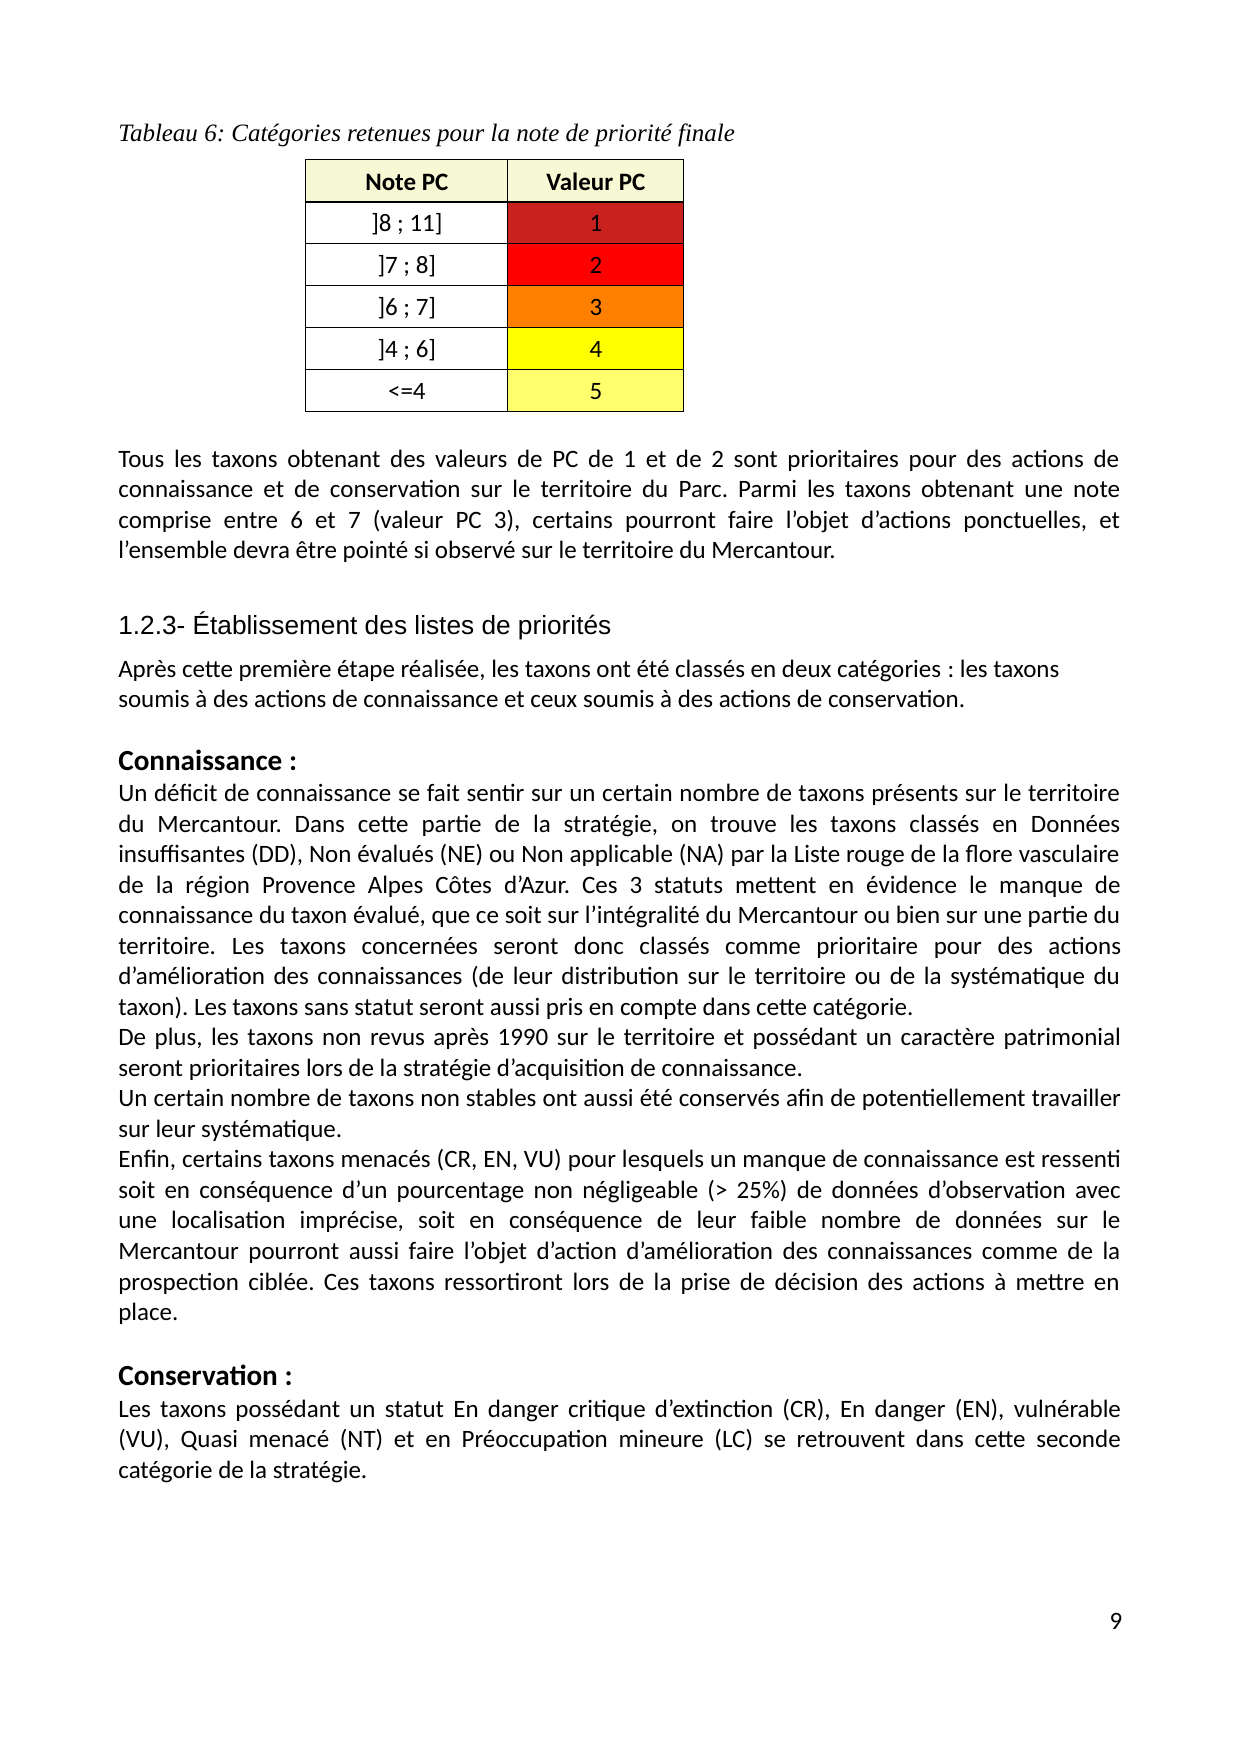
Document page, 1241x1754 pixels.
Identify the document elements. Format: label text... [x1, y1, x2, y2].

text Connaissance : [118, 742, 1122, 777]
table_cell 2 [508, 244, 683, 285]
text Les taxons possédant un statut En danger critique d’extinction (CR), En danger (EN), vulnérable (VU), Quasi menacé (NT) et en Préoccupation mineure (LC) se retrouvent dans cette seconde catégorie de la stratégie. [118, 1393, 1122, 1484]
text Tous les taxons obtenant des valeurs de PC de 1 et de 2 sont prioritaires pour des actions de connaissance et de conservation sur le territoire du Parc. Parmi les taxons obtenant une note comprise entre 6 et 7 (valeur PC 3), certains pourront faire l’objet d’actions ponctuelles, et l’ensemble devra être pointé si observé sur le territoire du Mercantour. [118, 443, 1122, 565]
text Enfin, certains taxons menacés (CR, EN, VU) pour lesquels un manque de connaissance est ressenti soit en conséquence d’un pourcentage non négligeable (> 25%) de données d’observation avec une localisation imprécise, soit en conséquence de leur faible nombre de données sur le Mercantour pourront aussi faire l’objet d’action d’amélioration des connaissances comme de la prospection ciblée. Ces taxons ressortiront lors de la prise de décision des actions à mettre en place. [118, 1144, 1122, 1327]
table_cell <=4 [306, 370, 507, 411]
table_cell ]7 ; 8] [306, 244, 507, 285]
table_header Note PC [306, 160, 507, 201]
text Un déficit de connaissance se fait sentir sur un certain nombre de taxons présents sur le territoire du Mercantour. Dans cette partie de la stratégie, on trouve les taxons classés en Données insuffisantes (DD), Non évalués (NE) ou Non applicable (NA) par la Liste rouge de la flore vasculaire de la région Provence Alpes Côtes d’Azur. Ces 3 statuts mettent en évidence le manque de connaissance du taxon évalué, que ce soit sur l’intégralité du Mercantour ou bien sur une partie du territoire. Les taxons concernées seront donc classés comme prioritaire pour des actions d’amélioration des connaissances (de leur distribution sur le territoire ou de la systématique du taxon). Les taxons sans statut seront aussi pris en compte dans cette catégorie. [118, 777, 1122, 1022]
table_cell 3 [508, 286, 683, 327]
table_header Valeur PC [508, 160, 683, 201]
table_cell 1 [508, 203, 683, 243]
table_cell ]6 ; 7] [306, 286, 507, 327]
subtitle 1.2.3- Établissement des listes de priorités [118, 610, 1122, 640]
text Conservation : [118, 1357, 1122, 1393]
table_cell 5 [508, 370, 683, 411]
table_cell ]4 ; 6] [306, 328, 507, 369]
text Après cette première étape réalisée, les taxons ont été classés en deux catégories : les taxons soumis à des actions de connaissance et ceux soumis à des actions de conservation. [118, 653, 1122, 714]
text Un certain nombre de taxons non stables ont aussi été conservés afin de potentiellement travailler sur leur systématique. [118, 1083, 1122, 1144]
table_cell ]8 ; 11] [306, 203, 507, 243]
text De plus, les taxons non revus après 1990 sur le territoire et possédant un caractère patrimonial seront prioritaires lors de la stratégie d’acquisition de connaissance. [118, 1022, 1122, 1083]
table_cell 4 [508, 328, 683, 369]
text Tableau 6: Catégories retenues pour la note de priorité finale [118, 118, 1122, 147]
